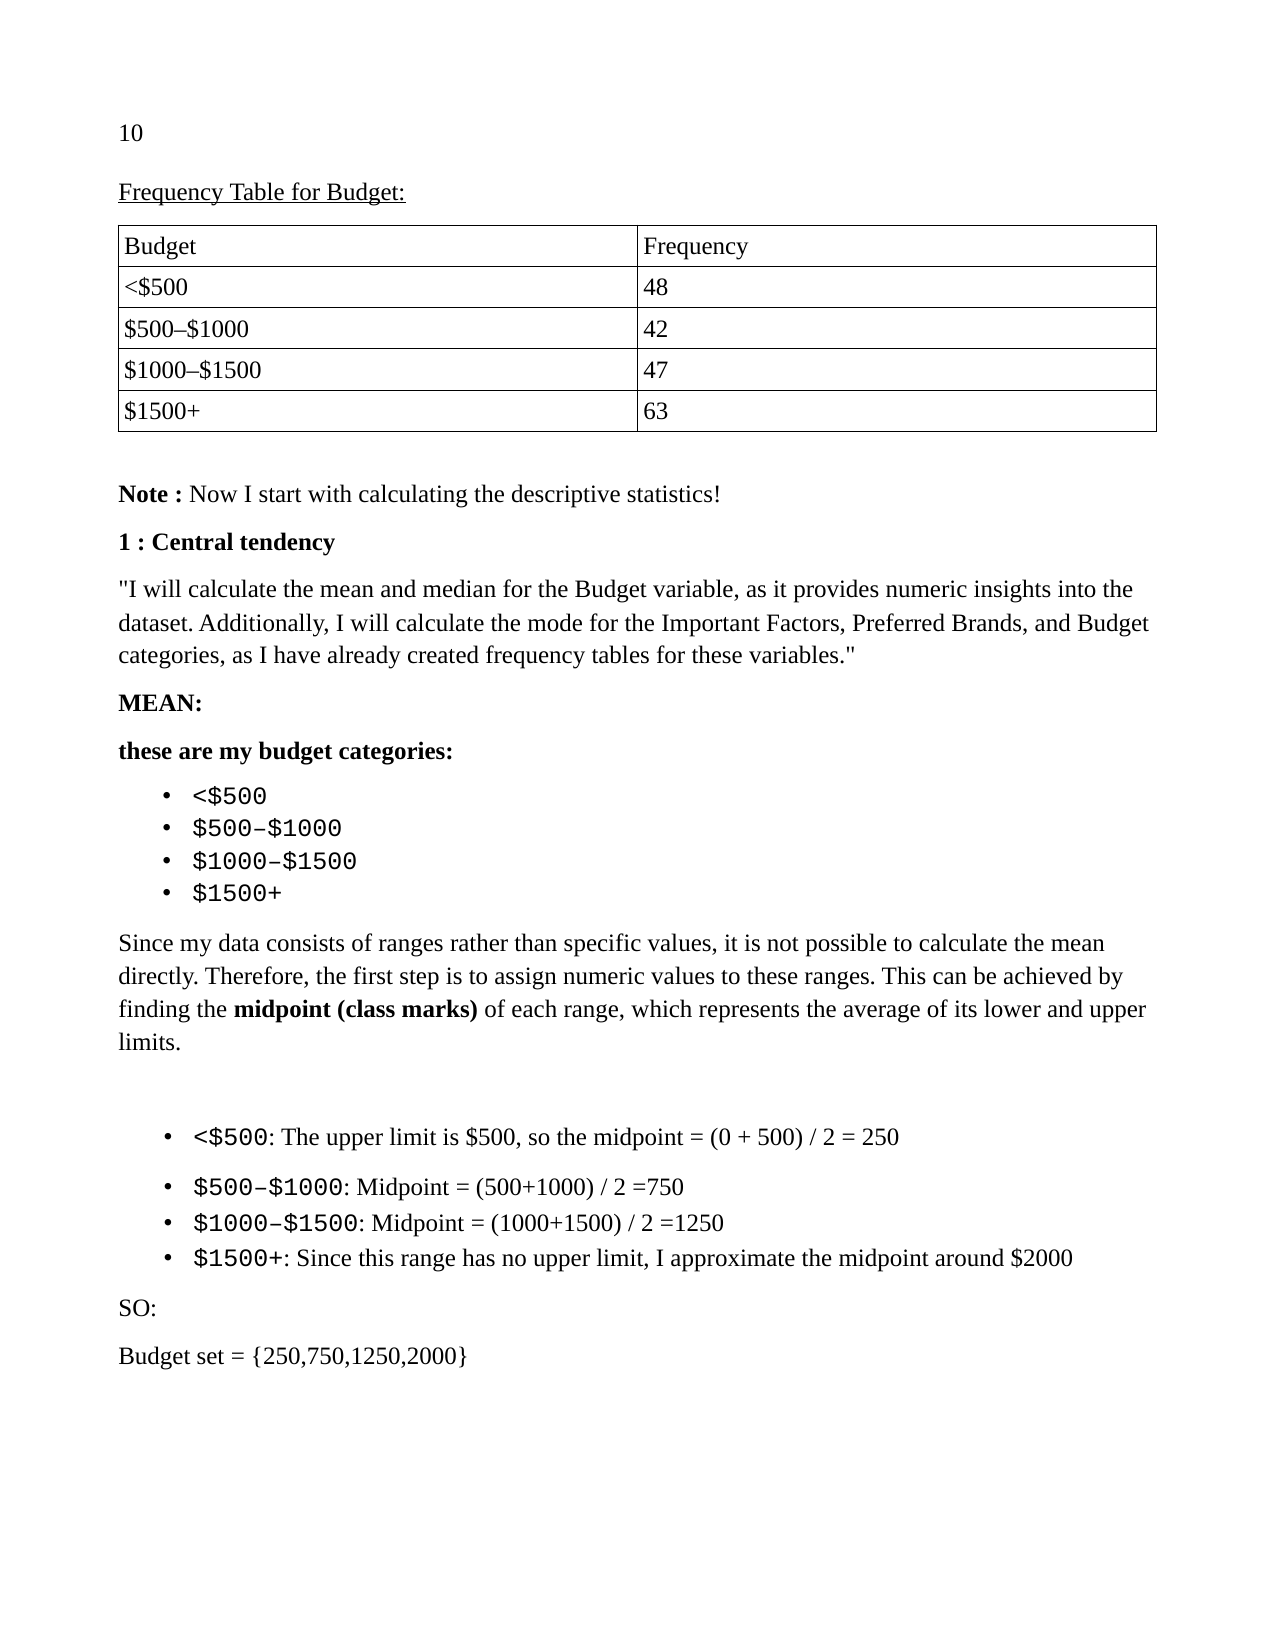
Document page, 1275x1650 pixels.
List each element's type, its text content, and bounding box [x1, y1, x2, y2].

text Budget set = {250,750,1250,2000} [118, 1341, 1157, 1369]
list $500–$1000: Midpoint = (500+1000) / 2 =750 [164, 1172, 1157, 1203]
table_cell $1000–$1500 [119, 349, 637, 389]
table_cell 63 [638, 391, 1156, 431]
list $500–$1000 [162, 816, 1157, 844]
list $1500+: Since this range has no upper limit, I approximate the midpoint around $2000 [164, 1243, 1157, 1274]
table_header Frequency [638, 226, 1156, 266]
table_cell $1500+ [119, 391, 637, 431]
table_cell 42 [638, 308, 1156, 348]
text Frequency Table for Budget: [118, 177, 1157, 206]
table_cell 48 [638, 267, 1156, 307]
text these are my budget categories: [118, 736, 1157, 764]
text Since my data consists of ranges rather than specific values, it is not possible to calculate the mean directly. Therefore, the first step is to assign numeric values to these ranges. This can be achieved by finding the midpoint (class marks) of each range, which represents the average of its lower and upper limits. [118, 928, 1157, 1056]
text MEAN: [118, 688, 1157, 717]
table_cell $500–$1000 [119, 308, 637, 348]
list $1500+ [162, 881, 1157, 909]
list <$500 [162, 783, 1157, 812]
text 1 : Central tendency [118, 527, 1157, 556]
list <$500: The upper limit is $500, so the midpoint = (0 + 500) / 2 = 250 [164, 1122, 1157, 1153]
text Note : Now I start with calculating the descriptive statistics! [118, 479, 1157, 508]
text SO: [118, 1293, 1157, 1322]
list $1000–$1500 [162, 848, 1157, 877]
table_cell <$500 [119, 267, 637, 307]
list $1000–$1500: Midpoint = (1000+1500) / 2 =1250 [164, 1208, 1157, 1238]
table_cell 47 [638, 349, 1156, 389]
table_header Budget [119, 226, 637, 266]
text "I will calculate the mean and median for the Budget variable, as it provides numeric insights into the dataset. Additionally, I will calculate the mode for the Important Factors, Preferred Brands, and Budget categories, as I have already created frequency tables for these variables." [118, 574, 1157, 669]
